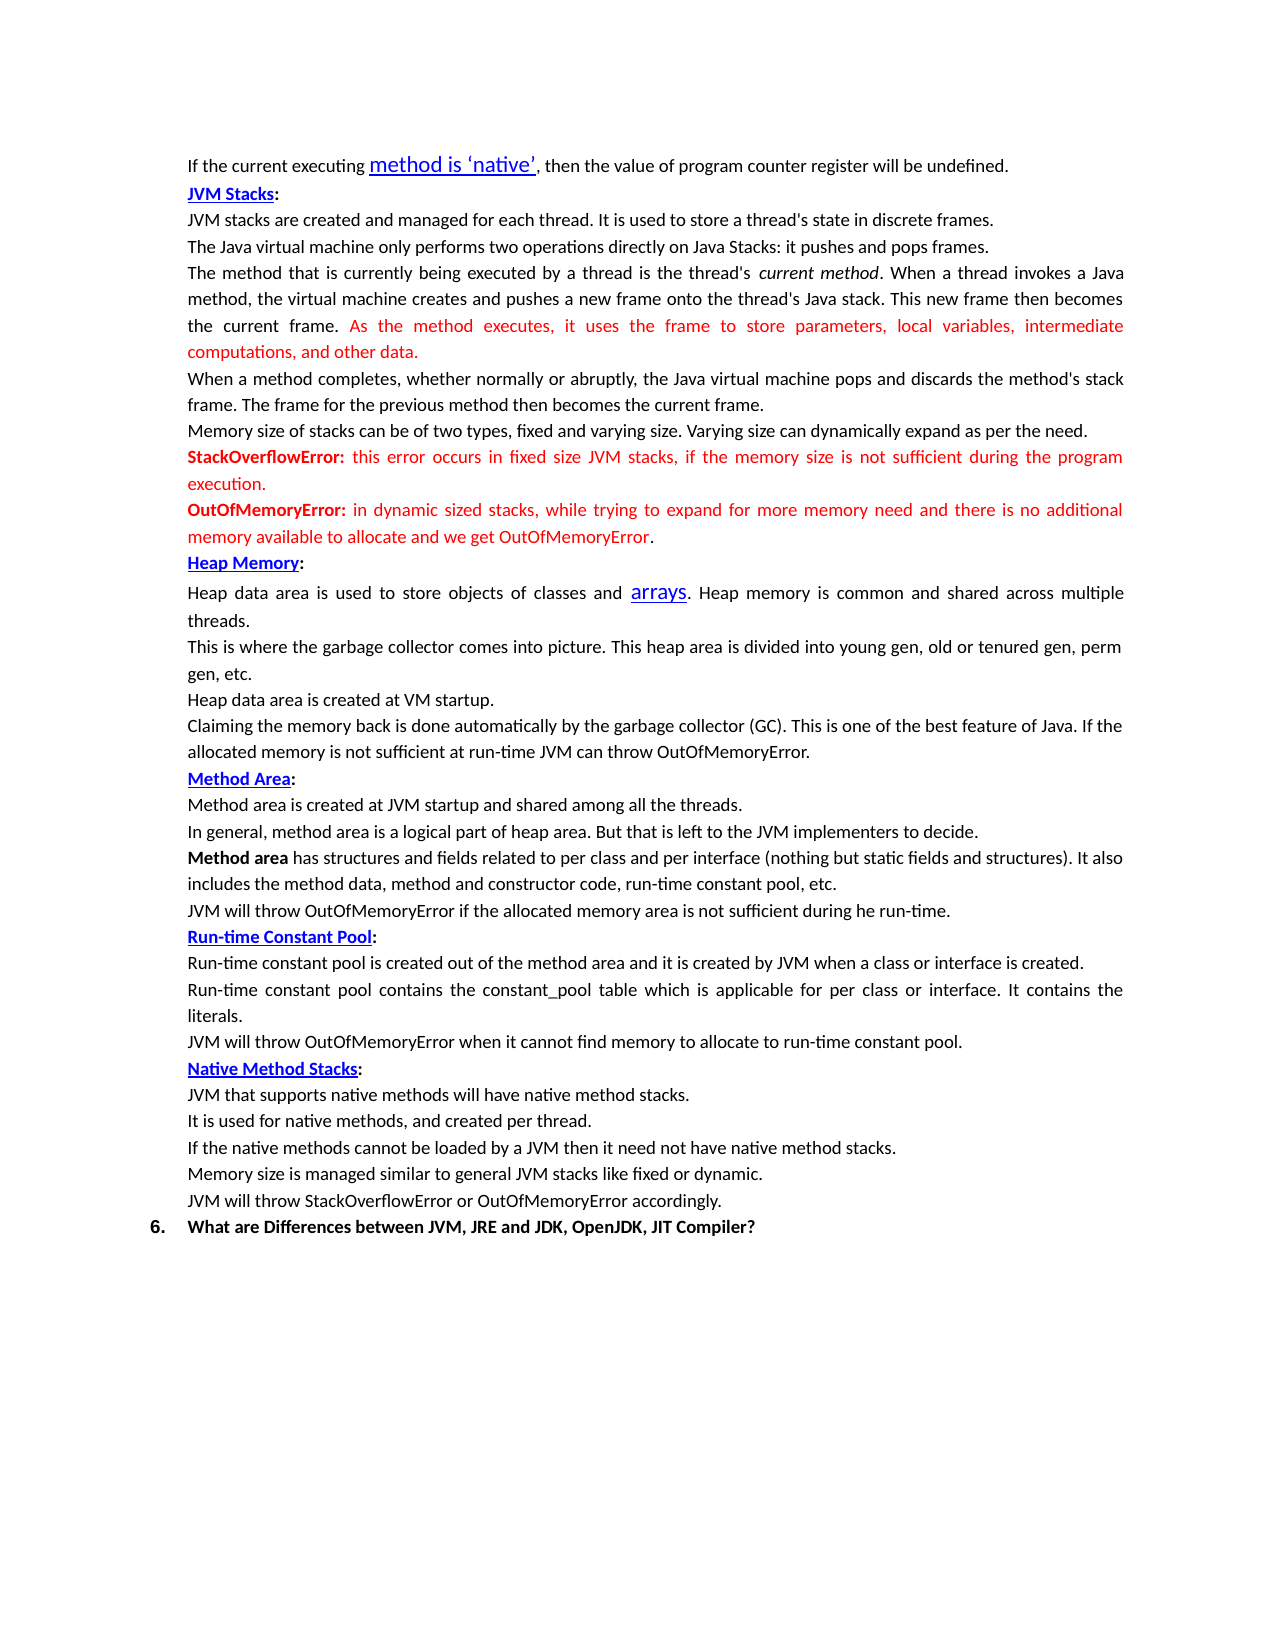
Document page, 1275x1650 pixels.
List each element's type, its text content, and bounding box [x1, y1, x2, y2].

list JVM stacks are created and managed for each thread. It is used to store a thread's state in discrete frames. [150, 208, 1125, 231]
list When a method completes, whether normally or abruptly, the Java virtual machine pops and discards the method's stack frame. The frame for the previous method then becomes the current frame. [150, 367, 1125, 416]
list JVM will throw OutOfMemoryError if the allocated memory area is not sufficient during he run-time. [150, 899, 1125, 922]
list Heap data area is created at VM startup. [150, 688, 1125, 711]
list The Java virtual machine only performs two operations directly on Java Stacks: it pushes and pops frames. [150, 235, 1125, 258]
list Run-time constant pool is created out of the method area and it is created by JVM when a class or interface is created. [150, 952, 1125, 974]
list Heap Memory: [150, 551, 1125, 574]
list OutOfMemoryError: in dynamic sized stacks, while trying to expand for more memory need and there is no additional memory available to allocate and we get OutOfMemoryError. [150, 498, 1125, 548]
list In general, method area is a logical part of heap area. But that is left to the JVM implementers to decide. [150, 820, 1125, 843]
list If the native methods cannot be loaded by a JVM then it need not have native method stacks. [150, 1136, 1125, 1159]
list Run-time constant pool contains the constant_pool table which is applicable for per class or interface. It contains the literals. [150, 978, 1125, 1027]
list Native Method Stacks: [150, 1057, 1125, 1080]
list Memory size of stacks can be of two types, fixed and varying size. Varying size can dynamically expand as per the need. [150, 419, 1125, 442]
list Method area has structures and fields related to per class and per interface (nothing but static fields and structures). It also includes the method data, method and constructor code, run-time constant pool, etc. [150, 846, 1125, 895]
list StackOverflowError: this error occurs in fixed size JVM stacks, if the memory size is not sufficient during the program execution. [150, 446, 1125, 495]
list Method Area: [150, 767, 1125, 790]
list Memory size is managed similar to general JVM stacks like fixed or dynamic. [150, 1162, 1125, 1185]
list JVM that supports native methods will have native method stacks. [150, 1083, 1125, 1106]
list JVM will throw StackOverflowError or OutOfMemoryError accordingly. [150, 1189, 1125, 1212]
list This is where the garbage collector comes into picture. This heap area is divided into young gen, old or tenured gen, perm gen, etc. [150, 635, 1125, 684]
list Claiming the memory back is done automatically by the garbage collector (GC). This is one of the best feature of Java. If the allocated memory is not sufficient at run-time JVM can throw OutOfMemoryError. [150, 714, 1125, 764]
list JVM will throw OutOfMemoryError when it cannot find memory to allocate to run-time constant pool. [150, 1031, 1125, 1053]
list Method area is created at JVM startup and shared among all the threads. [150, 793, 1125, 816]
list Heap data area is used to store objects of classes and arrays. Heap memory is common and shared across multiple threads. [150, 577, 1125, 632]
list It is used for native methods, and created per thread. [150, 1110, 1125, 1133]
list If the current executing method is ‘native’, then the value of program counter register will be undefined. [150, 150, 1125, 178]
list What are Differences between JVM, JRE and JDK, OpenJDK, JIT Compiler? [150, 1215, 1125, 1238]
list Run-time Constant Pool: [150, 925, 1125, 948]
list The method that is currently being executed by a thread is the thread's current method. When a thread invokes a Java method, the virtual machine creates and pushes a new frame onto the thread's Java stack. This new frame then becomes the current frame. As the method executes, it uses the frame to store parameters, local variables, intermediate computations, and other data. [150, 261, 1125, 363]
list JVM Stacks: [150, 182, 1125, 205]
